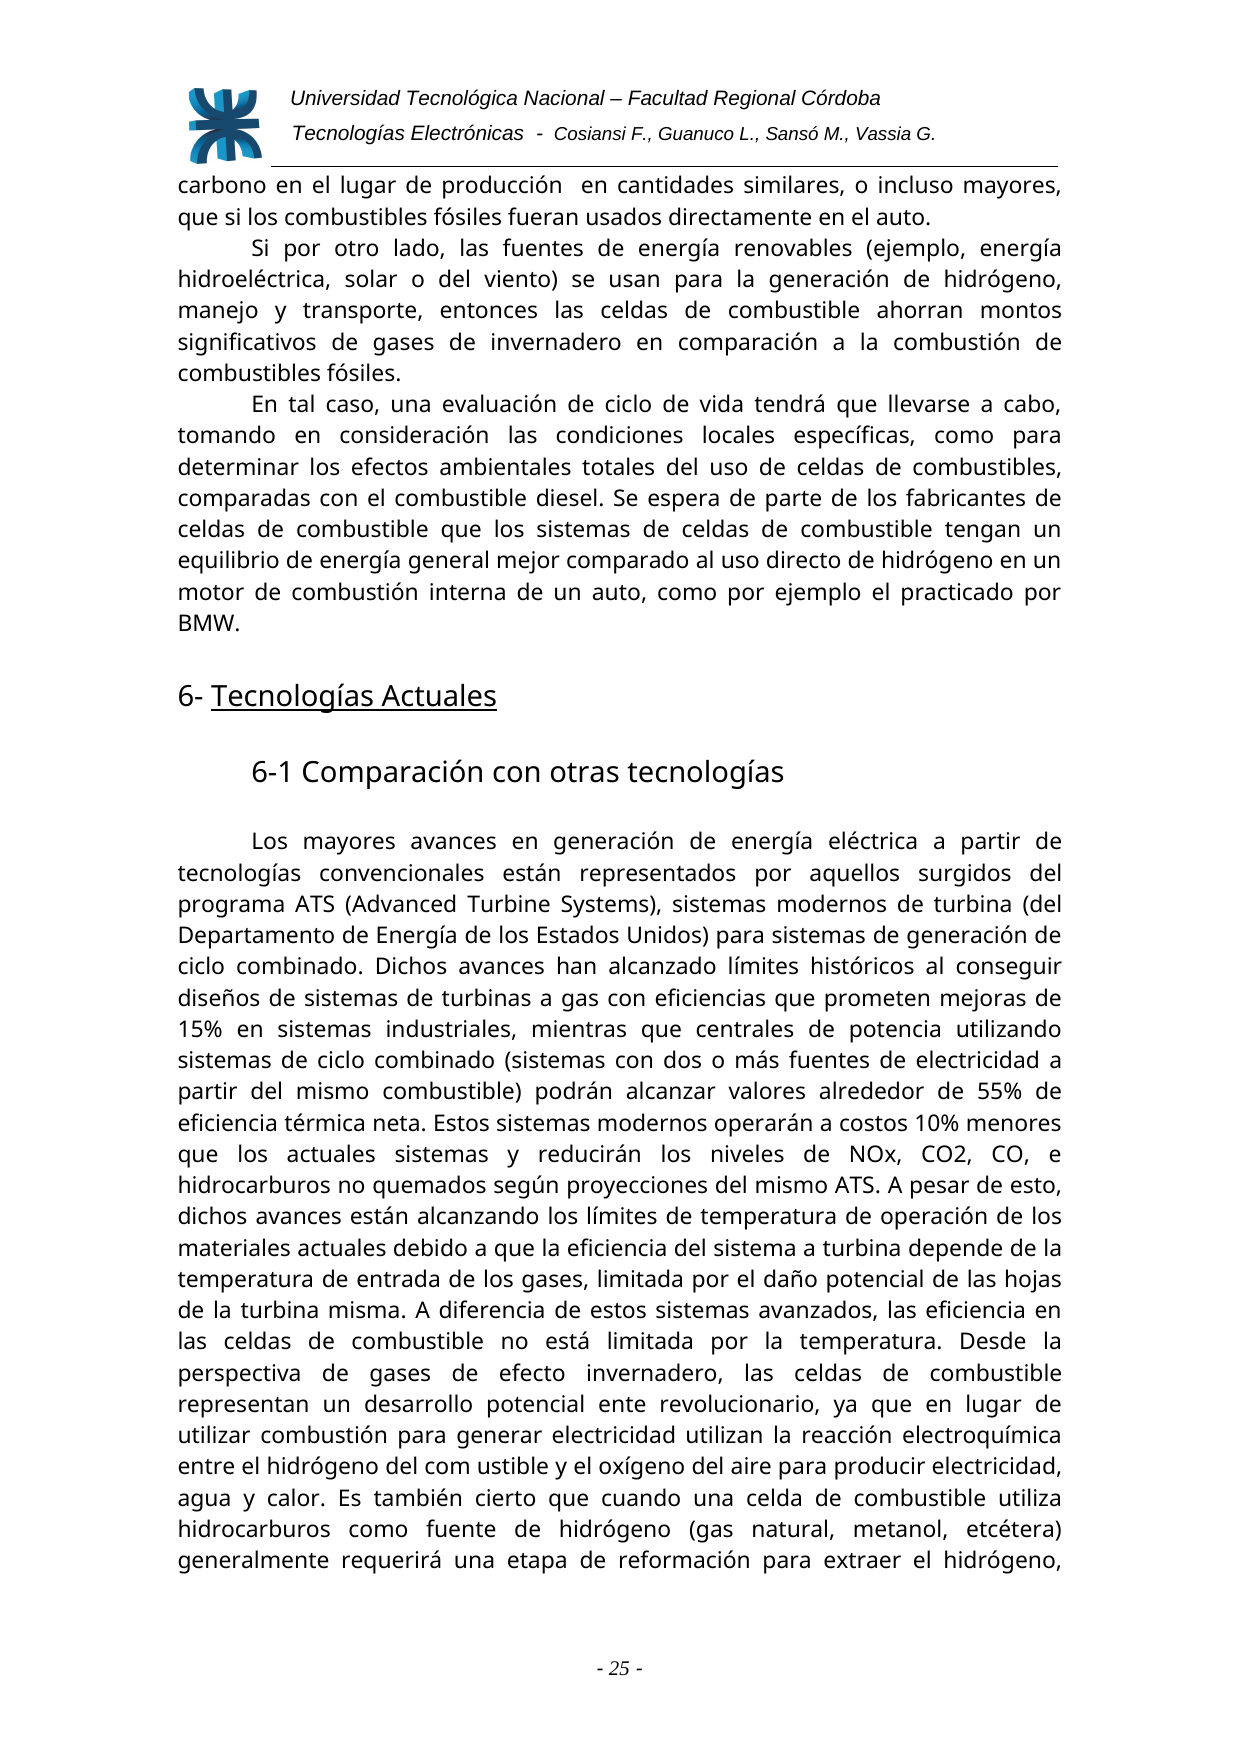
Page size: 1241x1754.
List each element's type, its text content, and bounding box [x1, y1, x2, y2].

text Los mayores avances en generación de energía eléctrica a partir de tecnologías convencionales están representados por aquellos surgidos del programa ATS (Advanced Turbine Systems), sistemas modernos de turbina (del Departamento de Energía de los Estados Unidos) para sistemas de generación de ciclo combinado. Dichos avances han alcanzado límites históricos al conseguir diseños de sistemas de turbinas a gas con eficiencias que prometen mejoras de 15% en sistemas industriales, mientras que centrales de potencia utilizando sistemas de ciclo combinado (sistemas con dos o más fuentes de electricidad a partir del mismo combustible) podrán alcanzar valores alrededor de 55% de eficiencia térmica neta. Estos sistemas modernos operarán a costos 10% menores que los actuales sistemas y reducirán los niveles de NOx, CO2, CO, e hidrocarburos no quemados según proyecciones del mismo ATS. A pesar de esto, dichos avances están alcanzando los límites de temperatura de operación de los materiales actuales debido a que la eficiencia del sistema a turbina depende de la temperatura de entrada de los gases, limitada por el daño potencial de las hojas de la turbina misma. A diferencia de estos sistemas avanzados, las eficiencia en las celdas de combustible no está limitada por la temperatura. Desde la perspectiva de gases de efecto invernadero, las celdas de combustible representan un desarrollo potencial ente revolucionario, ya que en lugar de utilizar combustión para generar electricidad utilizan la reacción electroquímica entre el hidrógeno del com ustible y el oxígeno del aire para producir electricidad, agua y calor. Es también cierto que cuando una celda de combustible utiliza hidrocarburos como fuente de hidrógeno (gas natural, metanol, etcétera) generalmente requerirá una etapa de reformación para extraer el hidrógeno, [177, 825, 1063, 1575]
text Si por otro lado, las fuentes de energía renovables (ejemplo, energía hidroeléctrica, solar o del viento) se usan para la generación de hidrógeno, manejo y transporte, entonces las celdas de combustible ahorran montos significativos de gases de invernadero en comparación a la combustión de combustibles fósiles. [177, 232, 1063, 388]
text 6- Tecnologías Actuales [177, 675, 1063, 715]
text 6-1 Comparación con otras tecnologías [177, 752, 1063, 791]
text En tal caso, una evaluación de ciclo de vida tendrá que llevarse a cabo, tomando en consideración las condiciones locales específicas, como para determinar los efectos ambientales totales del uso de celdas de combustibles, comparadas con el combustible diesel. Se espera de parte de los fabricantes de celdas de combustible que los sistemas de celdas de combustible tengan un equilibrio de energía general mejor comparado al uso directo de hidrógeno en un motor de combustión interna de un auto, como por ejemplo el practicado por BMW. [177, 388, 1063, 638]
text carbono en el lugar de producción en cantidades similares, o incluso mayores, que si los combustibles fósiles fueran usados directamente en el auto. [177, 169, 1063, 232]
picture [188, 88, 262, 164]
